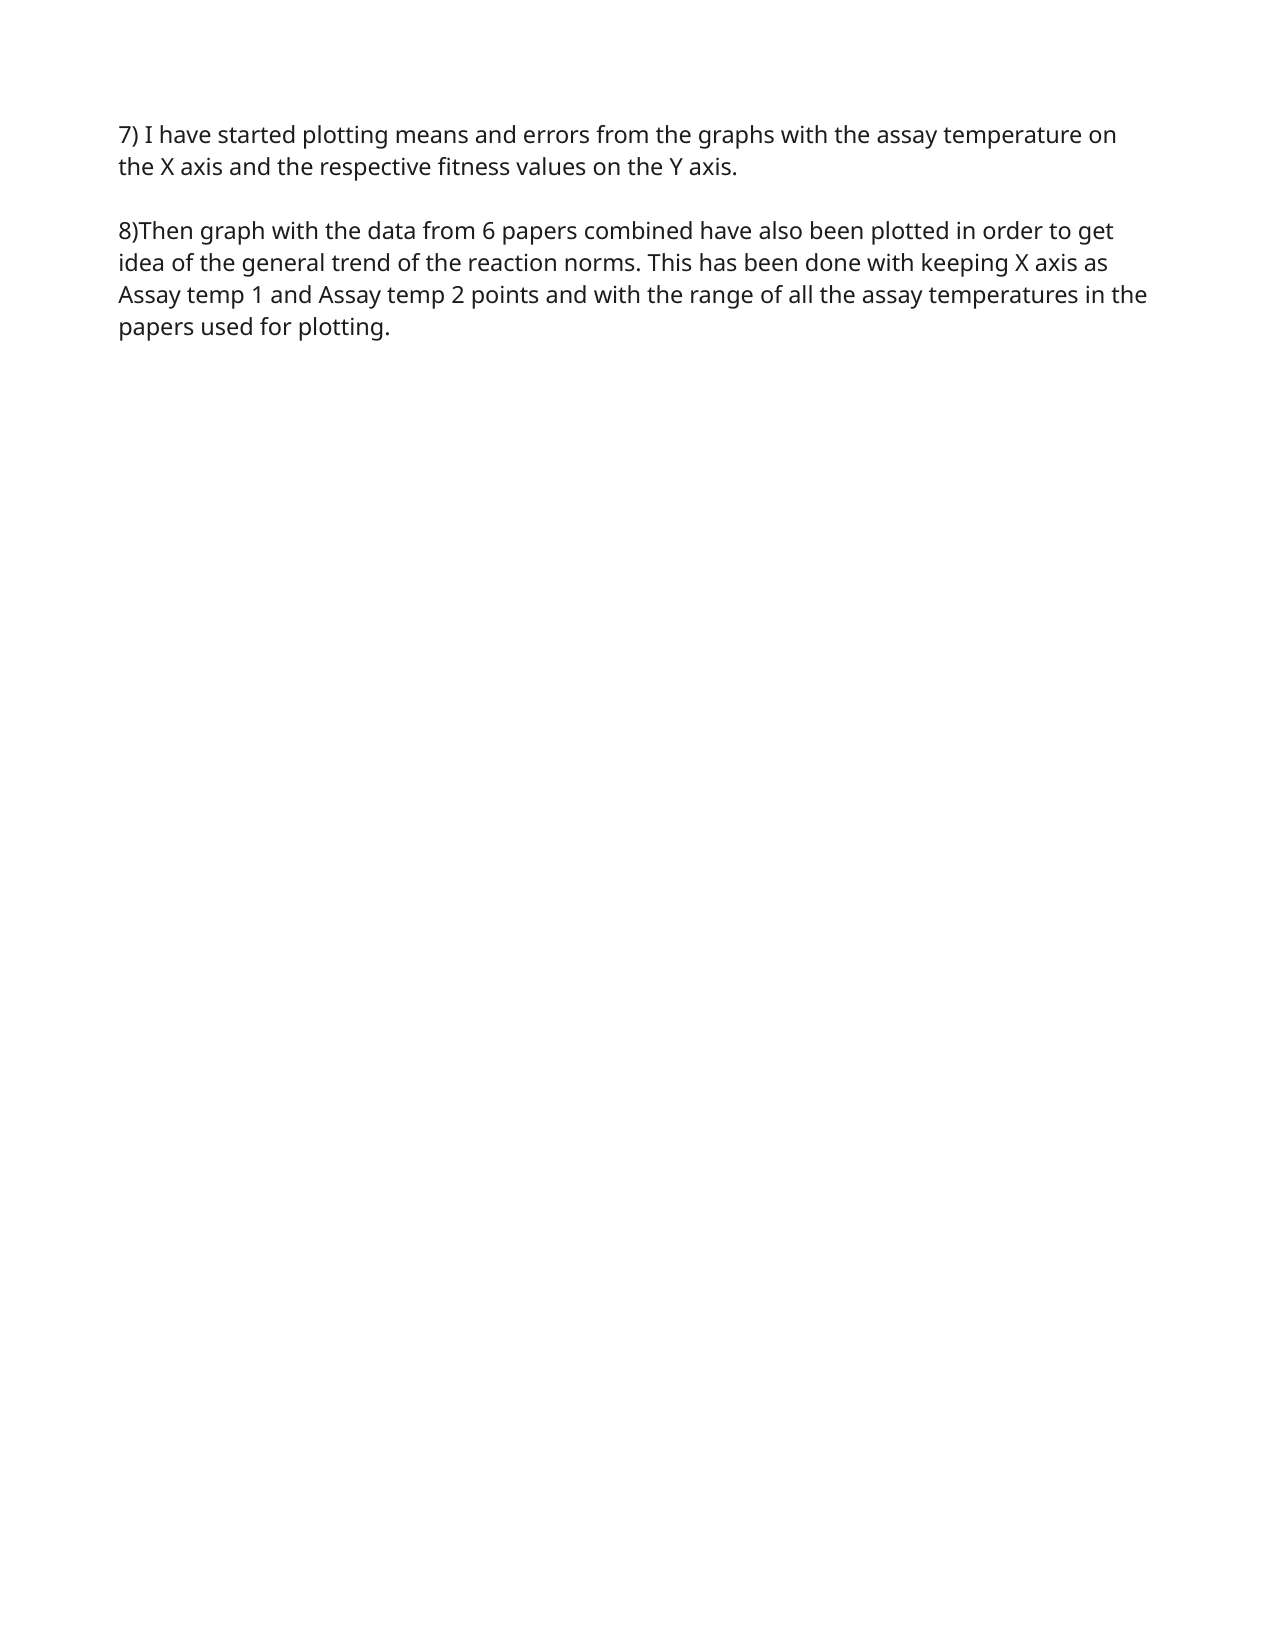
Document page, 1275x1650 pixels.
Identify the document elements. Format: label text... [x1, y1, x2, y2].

text 7) I have started plotting means and errors from the graphs with the assay temperature on the X axis and the respective fitness values on the Y axis. [118, 118, 1157, 182]
text 8)Then graph with the data from 6 papers combined have also been plotted in order to get idea of the general trend of the reaction norms. This has been done with keeping X axis as Assay temp 1 and Assay temp 2 points and with the range of all the assay temperatures in the papers used for plotting. [118, 214, 1157, 342]
